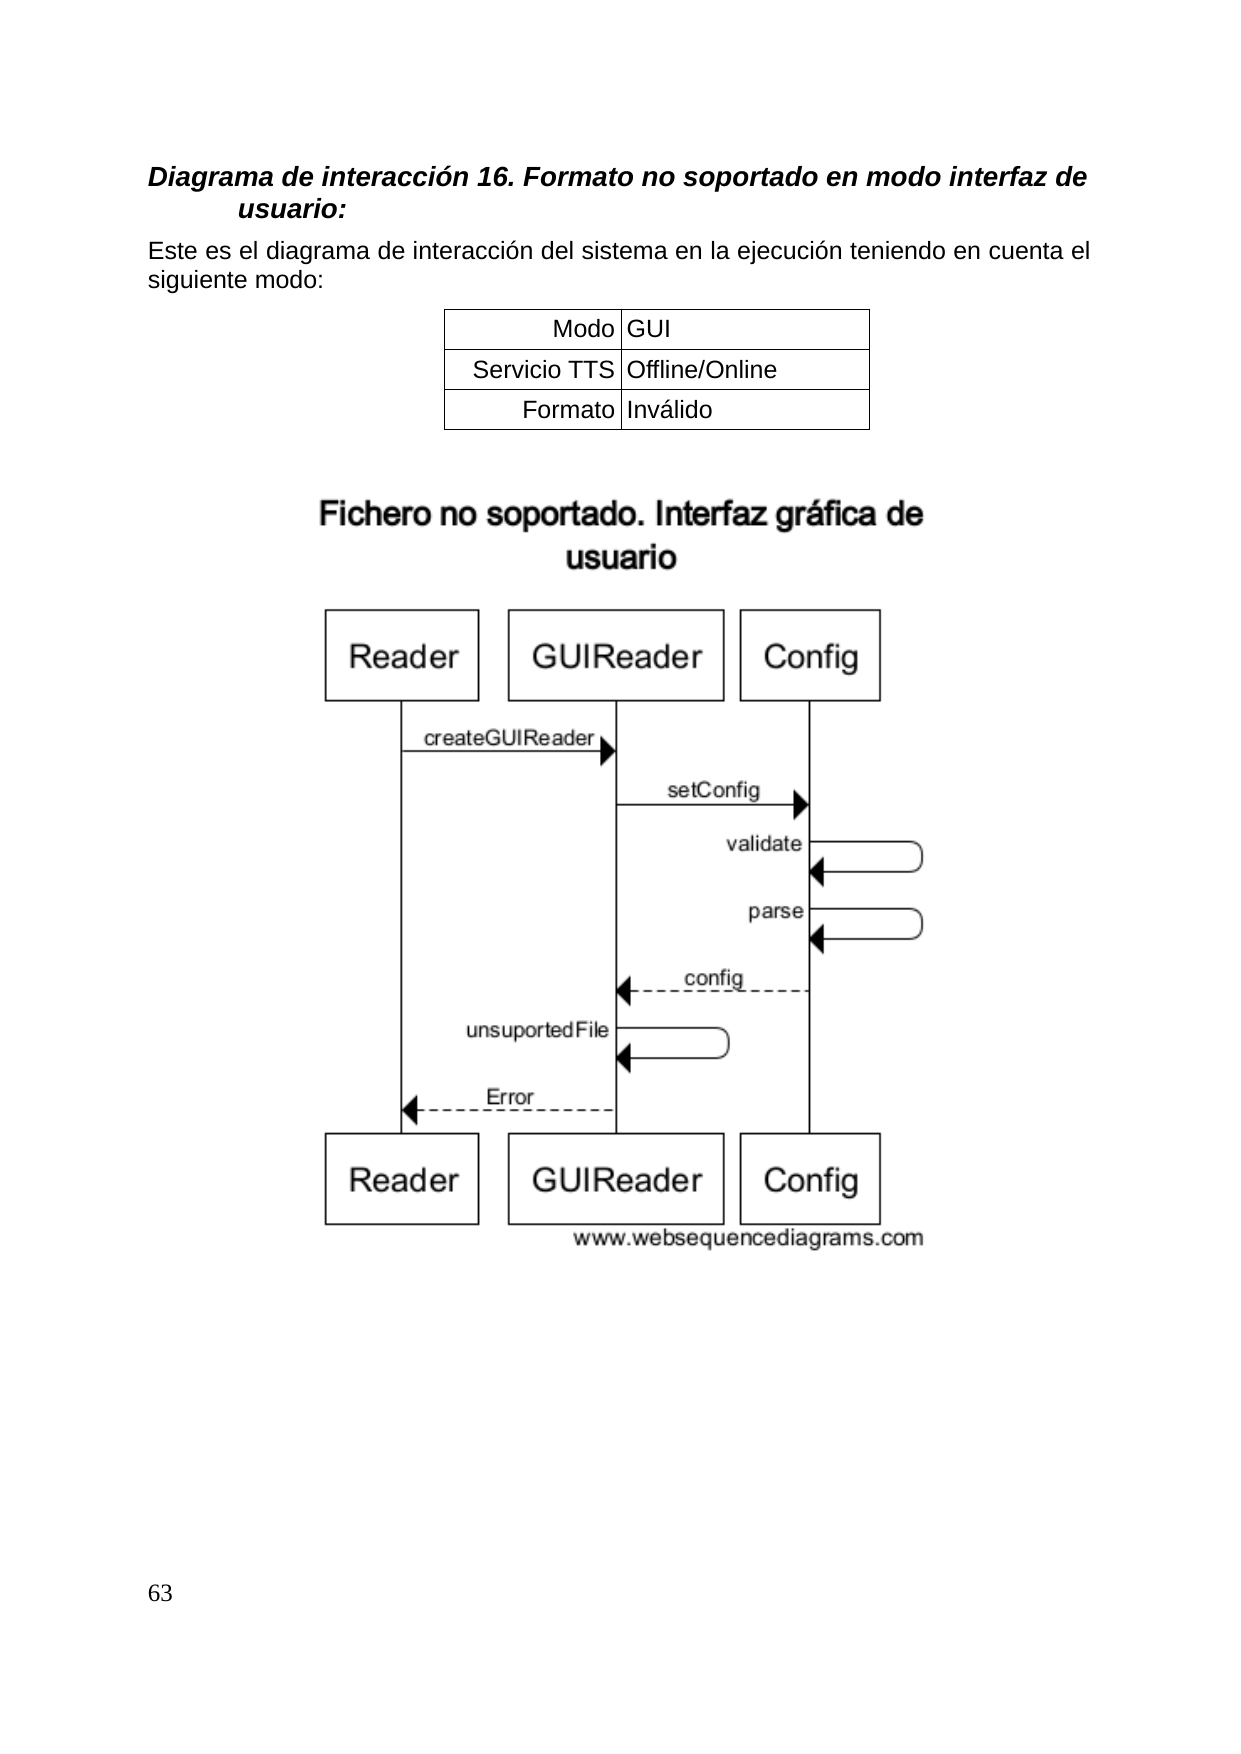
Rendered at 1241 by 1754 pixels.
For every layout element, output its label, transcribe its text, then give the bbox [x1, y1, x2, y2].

table_header Modo [445, 310, 621, 349]
text Este es el diagrama de interacción del sistema en la ejecución teniendo en cuenta el siguiente modo: [148, 236, 1093, 294]
table_header GUI [622, 310, 869, 349]
table_cell Formato [445, 390, 621, 429]
picture [300, 472, 940, 1264]
table_cell Offline/Online [622, 350, 869, 389]
table_cell Servicio TTS [445, 350, 621, 389]
table_cell Inválido [622, 390, 869, 429]
subtitle Diagrama de interacción 16. Formato no soportado en modo interfaz de usuario: [148, 160, 1093, 224]
